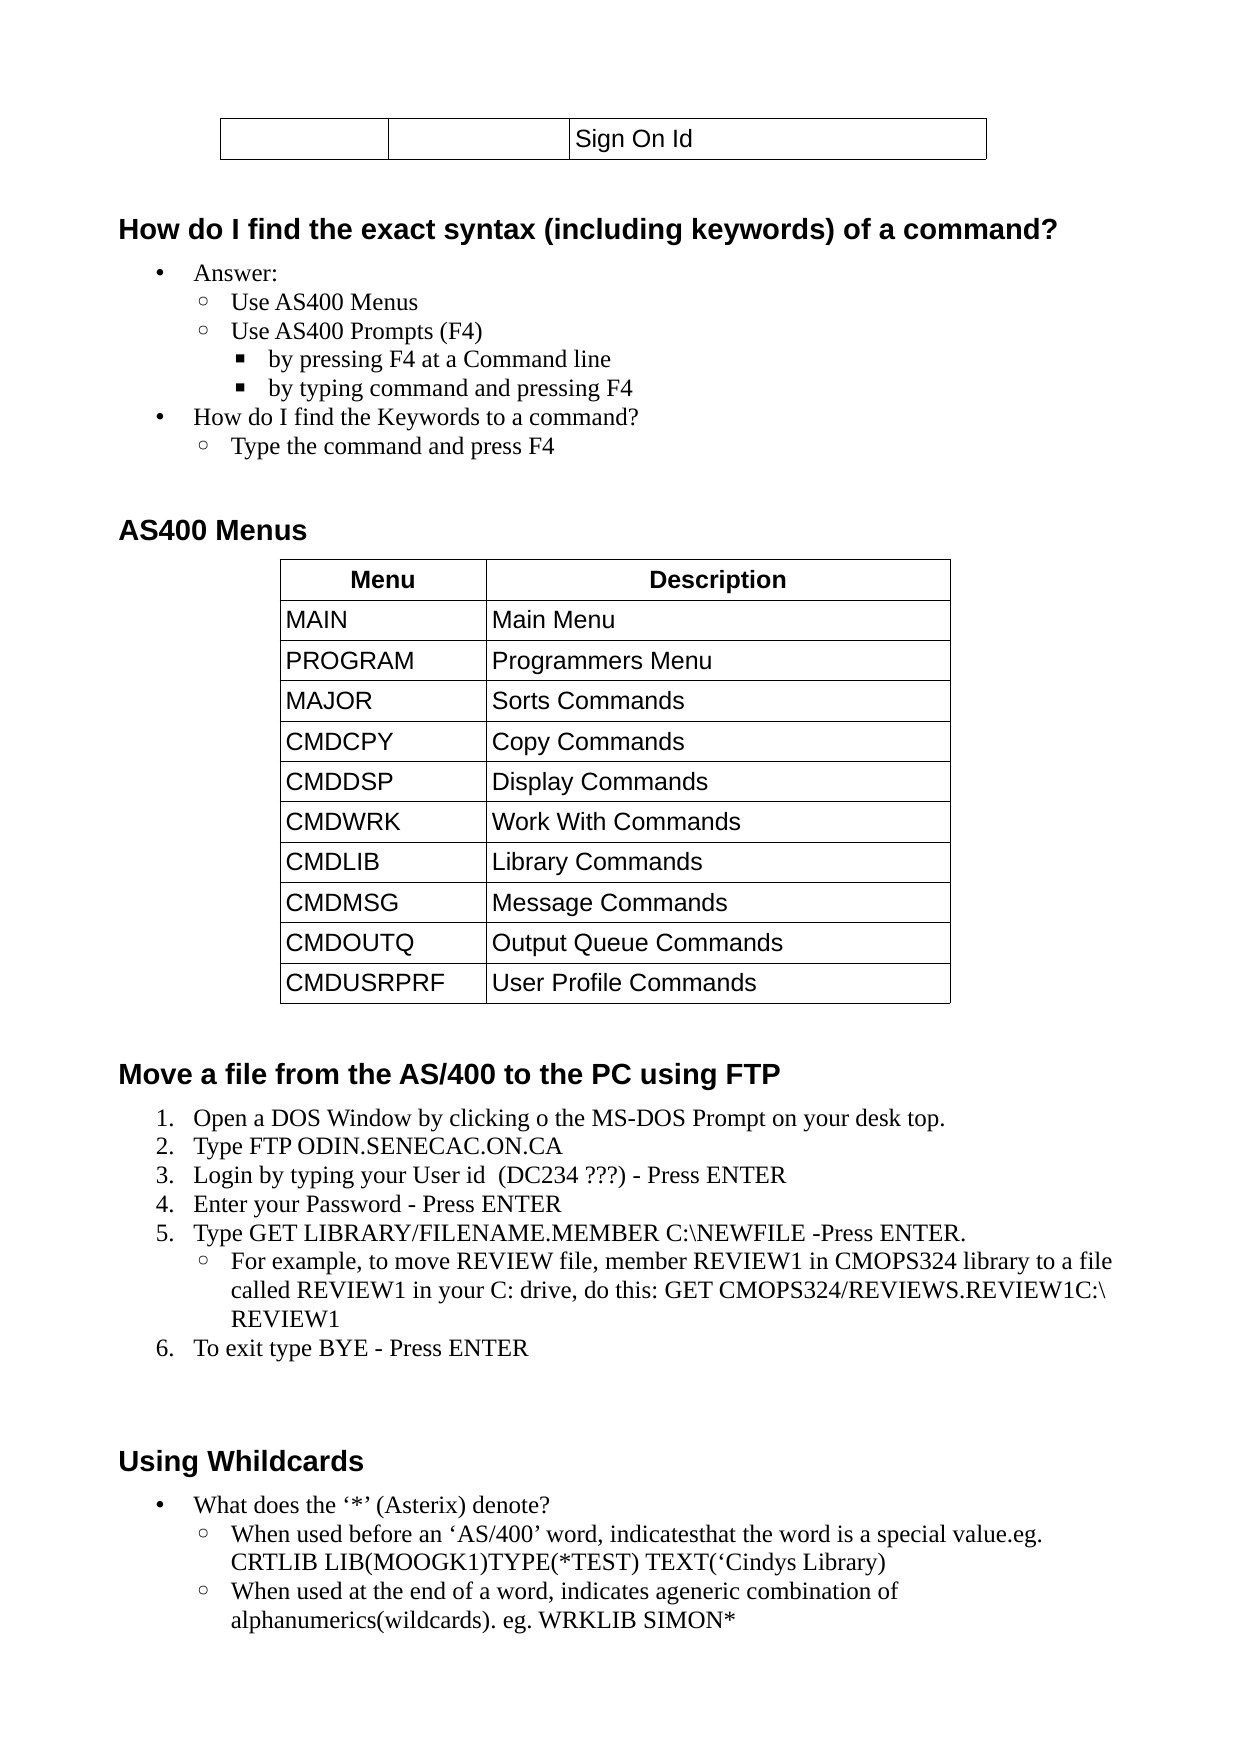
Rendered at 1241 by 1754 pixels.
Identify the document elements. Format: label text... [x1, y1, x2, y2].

list How do I find the Keywords to a command? [156, 402, 1122, 431]
list Open a DOS Window by clicking o the MS-DOS Prompt on your desk top. [156, 1103, 1122, 1131]
table_cell MAJOR [281, 681, 486, 721]
table_cell Library Commands [487, 843, 950, 882]
table_cell Output Queue Commands [487, 923, 950, 962]
list by pressing F4 at a Command line [231, 344, 1122, 373]
table_cell Main Menu [487, 601, 950, 640]
list When used before an ‘AS/400’ word, indicatesthat the word is a special value.eg. CRTLIB LIB(MOOGK1)TYPE(*TEST) TEXT(‘Cindys Library) [193, 1519, 1122, 1576]
table_cell [221, 119, 388, 158]
subtitle Move a file from the AS/400 to the PC using FTP [118, 1057, 1122, 1090]
list Answer: [156, 258, 1122, 287]
table_cell CMDOUTQ [281, 923, 486, 962]
table_cell Work With Commands [487, 802, 950, 842]
table_header Description [487, 560, 950, 600]
table_cell Message Commands [487, 883, 950, 922]
list Type the command and press F4 [193, 431, 1122, 459]
table_cell Sorts Commands [487, 681, 950, 721]
list Type GET LIBRARY/FILENAME.MEMBER C:\NEWFILE -Press ENTER. [156, 1218, 1122, 1246]
list What does the ‘*’ (Asterix) denote? [156, 1490, 1122, 1519]
list Use AS400 Prompts (F4) [193, 316, 1122, 344]
table_cell CMDMSG [281, 883, 486, 922]
table_cell CMDWRK [281, 802, 486, 842]
list Enter your Password - Press ENTER [156, 1189, 1122, 1218]
subtitle Using Whildcards [118, 1444, 1122, 1477]
table_cell MAIN [281, 601, 486, 640]
table_cell Copy Commands [487, 722, 950, 761]
table_cell CMDDSP [281, 762, 486, 801]
table_cell Sign On Id [570, 119, 986, 158]
table_header Menu [281, 560, 486, 600]
subtitle How do I find the exact syntax (including keywords) of a command? [118, 212, 1122, 246]
subtitle AS400 Menus [118, 513, 1122, 547]
list To exit type BYE - Press ENTER [156, 1333, 1122, 1361]
table_cell CMDUSRPRF [281, 964, 486, 1003]
table_cell Display Commands [487, 762, 950, 801]
list When used at the end of a word, indicates ageneric combination of alphanumerics(wildcards). eg. WRKLIB SIMON* [193, 1576, 1122, 1634]
table_cell CMDLIB [281, 843, 486, 882]
list by typing command and pressing F4 [231, 373, 1122, 402]
table_cell [389, 119, 569, 158]
table_cell Programmers Menu [487, 641, 950, 680]
list Use AS400 Menus [193, 287, 1122, 316]
list Type FTP ODIN.SENECAC.ON.CA [156, 1131, 1122, 1160]
table_cell User Profile Commands [487, 964, 950, 1003]
list For example, to move REVIEW file, member REVIEW1 in CMOPS324 library to a file called REVIEW1 in your C: drive, do this: GET CMOPS324/REVIEWS.REVIEW1C:\REVIEW1 [193, 1246, 1122, 1333]
table_cell PROGRAM [281, 641, 486, 680]
table_cell CMDCPY [281, 722, 486, 761]
list Login by typing your User id (DC234 ???) - Press ENTER [156, 1160, 1122, 1189]
